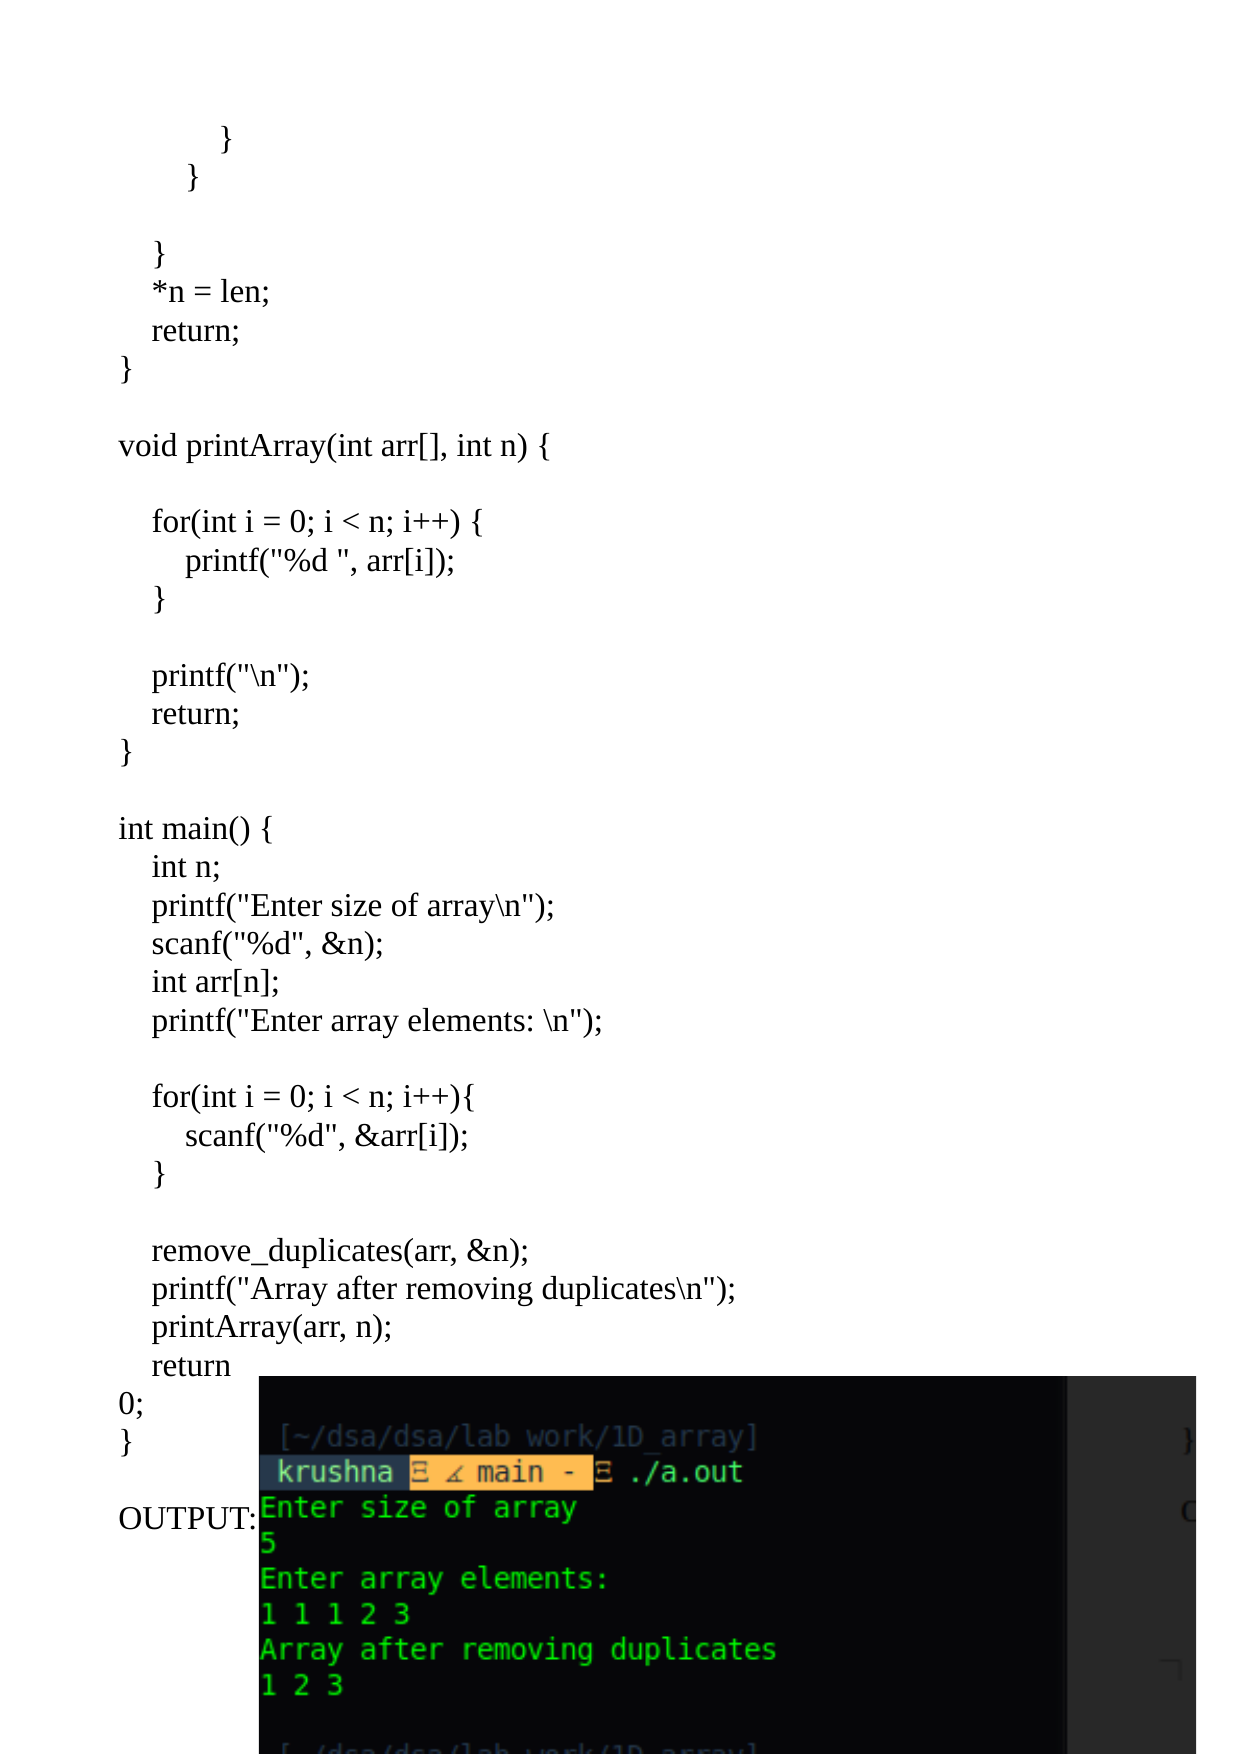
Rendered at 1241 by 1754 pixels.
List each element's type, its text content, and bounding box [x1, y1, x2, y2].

text int arr[n]; [118, 961, 1122, 1000]
text return 0; [118, 1345, 1122, 1421]
text for(int i = 0; i < n; i++) { [118, 501, 1122, 540]
text } [118, 578, 1122, 616]
text printf("Enter array elements: \n"); [118, 1000, 1122, 1038]
picture [258, 1376, 1197, 1754]
text } [118, 1421, 258, 1460]
text } [118, 233, 1122, 271]
text OUTPUT: [118, 1498, 258, 1536]
text printf("Array after removing duplicates\n"); [118, 1268, 1122, 1306]
text scanf("%d", &arr[i]); [118, 1115, 1122, 1153]
text printf("\n"); [118, 655, 1122, 693]
text void printArray(int arr[], int n) { [118, 425, 1122, 463]
text } [118, 731, 1122, 770]
text return; [118, 310, 1122, 348]
text for(int i = 0; i < n; i++){ [118, 1076, 1122, 1115]
text } [118, 348, 1122, 386]
text printArray(arr, n); [118, 1306, 1122, 1345]
text int main() { [118, 808, 1122, 846]
text } [118, 118, 1122, 156]
text return; [118, 693, 1122, 731]
text printf("Enter size of array\n"); [118, 885, 1122, 923]
text scanf("%d", &n); [118, 923, 1122, 961]
text *n = len; [118, 271, 1122, 310]
text remove_duplicates(arr, &n); [118, 1230, 1122, 1268]
text int n; [118, 846, 1122, 885]
text printf("%d ", arr[i]); [118, 540, 1122, 578]
text } [118, 156, 1122, 195]
text } [118, 1153, 1122, 1191]
